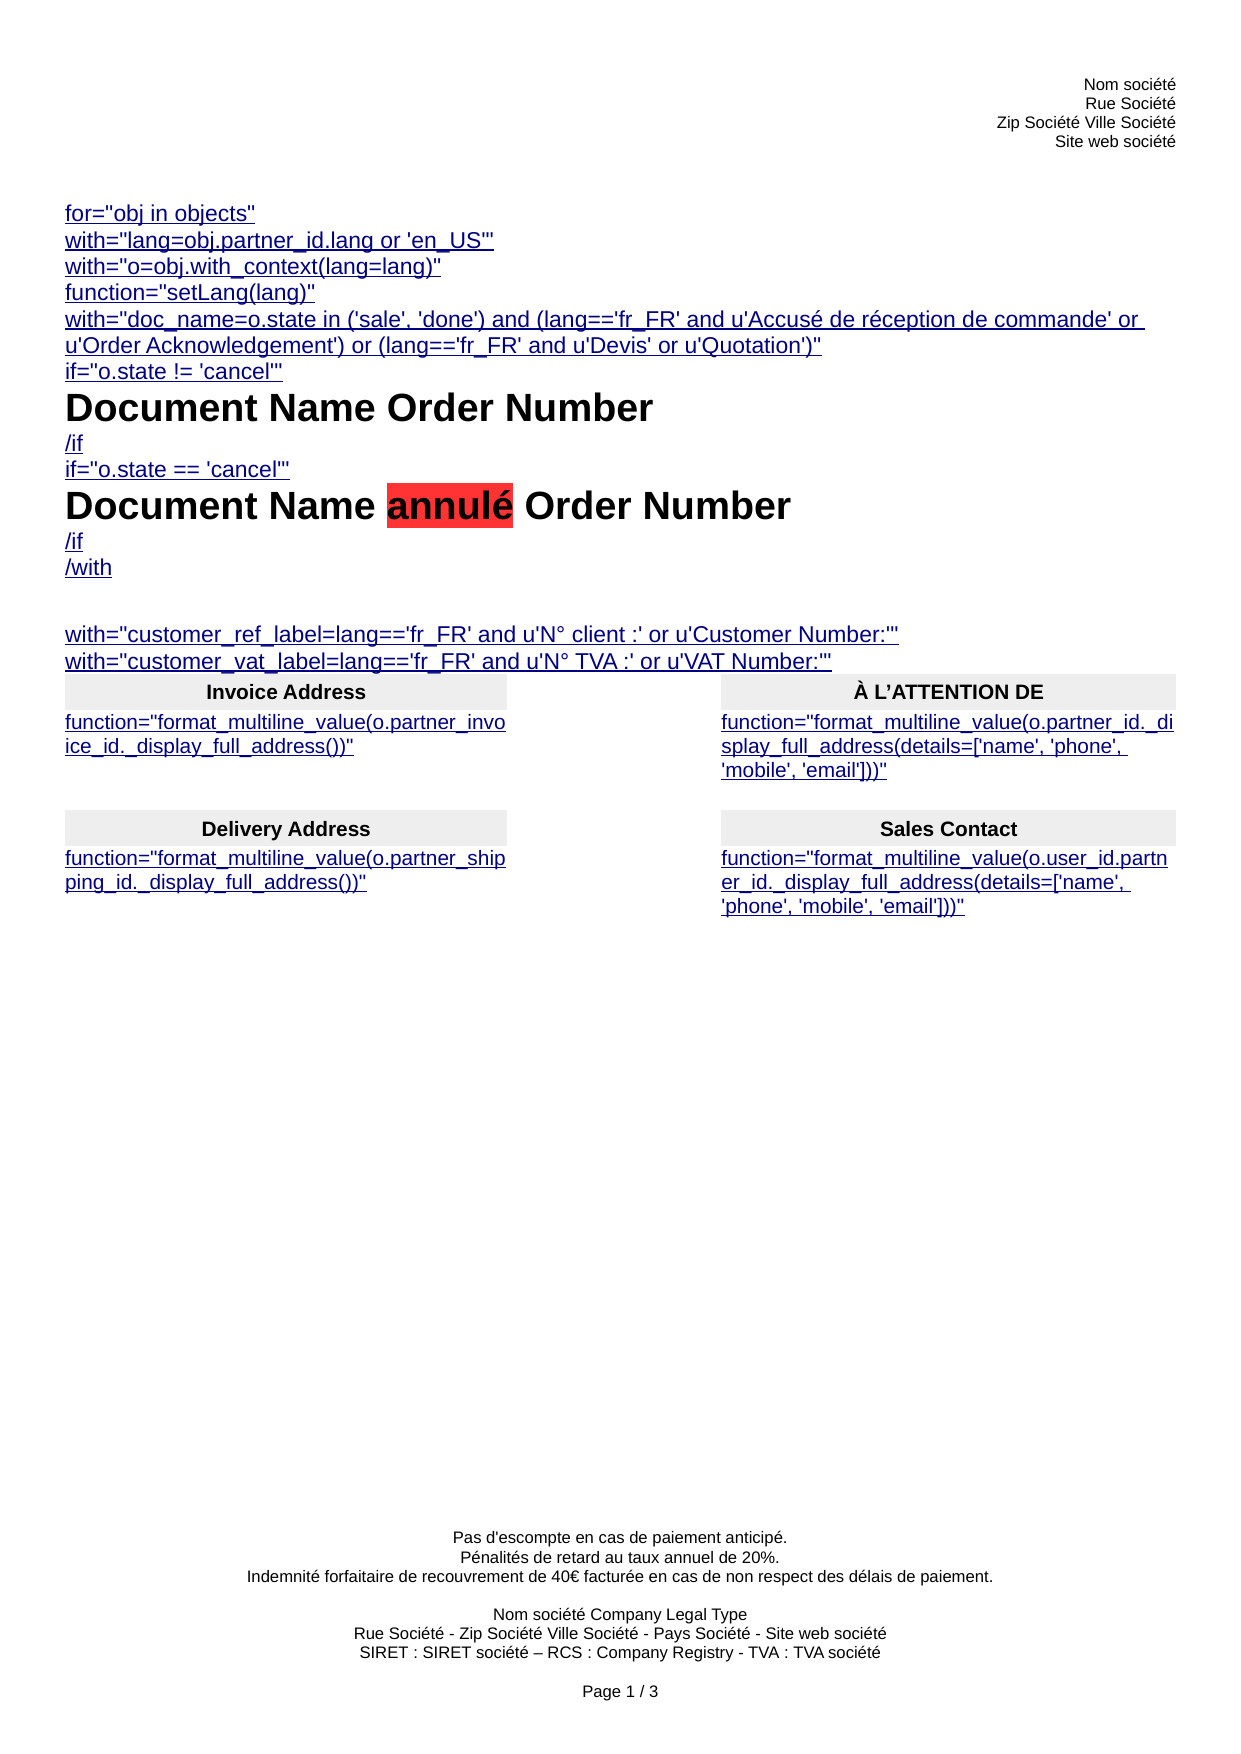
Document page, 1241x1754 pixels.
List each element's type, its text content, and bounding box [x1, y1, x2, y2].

text for="obj in objects" [65, 200, 1175, 227]
text if="o.state != 'cancel'" [65, 358, 1175, 385]
text with="customer_vat_label=lang=='fr_FR' and u'N° TVA :' or u'VAT Number:'" [65, 648, 1175, 674]
text with="o=obj.with_context(lang=lang)" [65, 253, 1175, 279]
text /if [65, 430, 1175, 456]
subtitle Document Name annulé Order Number [65, 483, 1175, 528]
table_header Delivery Address [65, 810, 507, 846]
text function="setLang(lang)" [65, 279, 1175, 306]
table_cell function="format_multiline_value(o.user_id.partner_id._display_full_address(details=['name', 'phone', 'mobile', 'email']))" [721, 846, 1176, 918]
table_header [507, 810, 721, 846]
table_header À L’ATTENTION DE [721, 674, 1176, 710]
table_cell function="format_multiline_value(o.partner_shipping_id._display_full_address())" [65, 846, 507, 918]
table_cell [507, 846, 721, 918]
table_header [507, 674, 721, 710]
table_header Sales Contact [721, 810, 1176, 846]
text with="lang=obj.partner_id.lang or 'en_US'" [65, 227, 1175, 253]
text with="doc_name=o.state in ('sale', 'done') and (lang=='fr_FR' and u'Accusé de réception de commande' or u'Order Acknowledgement') or (lang=='fr_FR' and u'Devis' or u'Quotation')" [65, 306, 1175, 358]
table_cell function="format_multiline_value(o.partner_invoice_id._display_full_address())" [65, 710, 507, 782]
table_header Invoice Address [65, 674, 507, 710]
table_cell function="format_multiline_value(o.partner_id._display_full_address(details=['name', 'phone', 'mobile', 'email']))" [721, 710, 1176, 782]
text with="customer_ref_label=lang=='fr_FR' and u'N° client :' or u'Customer Number:'" [65, 621, 1175, 648]
table_cell [507, 710, 721, 782]
text if="o.state == 'cancel'" [65, 456, 1175, 483]
text /with [65, 554, 1175, 581]
subtitle Document Name Order Number [65, 385, 1175, 430]
text /if [65, 528, 1175, 554]
